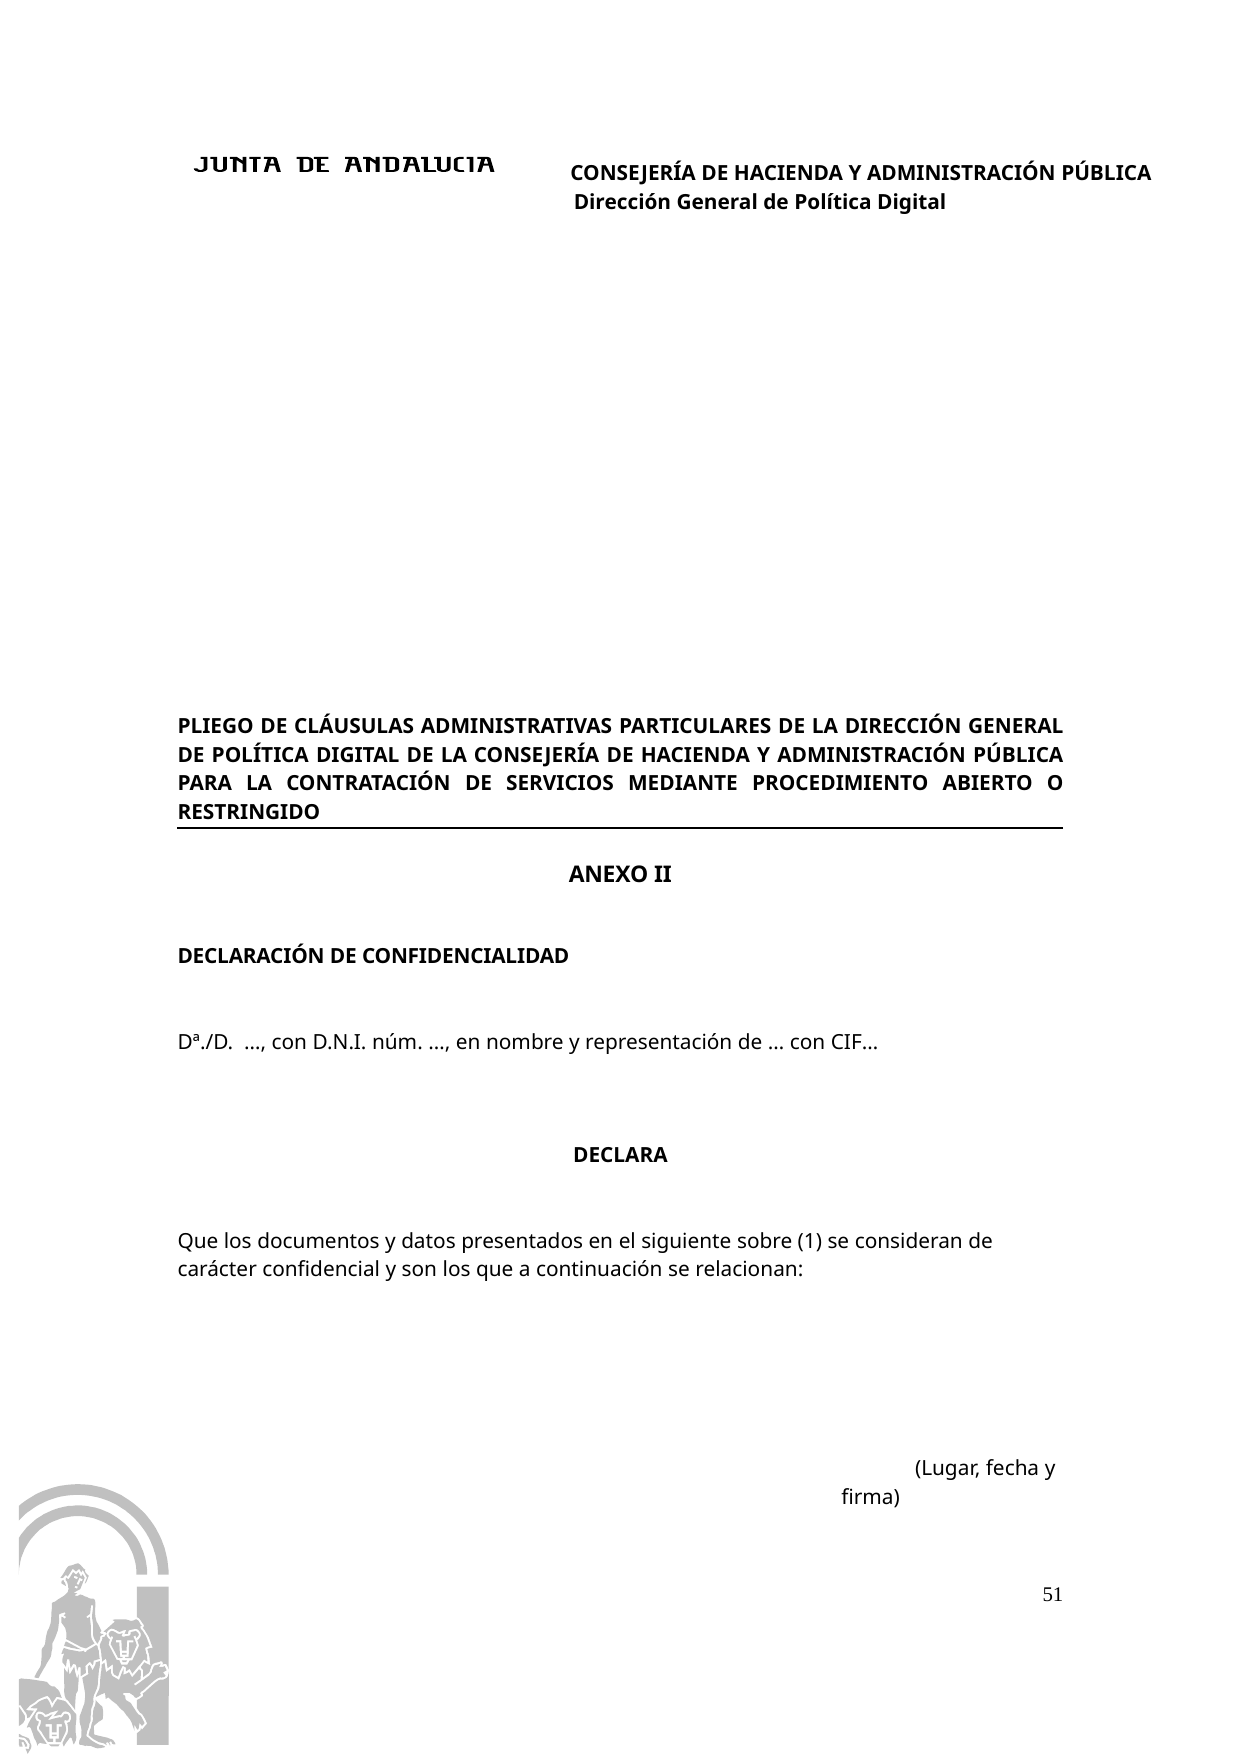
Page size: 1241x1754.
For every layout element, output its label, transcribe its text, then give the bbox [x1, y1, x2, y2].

subtitle ANEXO II [177, 858, 1063, 889]
text Que los documentos y datos presentados en el siguiente sobre (1) se consideran de carácter confidencial y son los que a continuación se relacionan: [177, 1226, 1063, 1283]
text Dª./D. …, con D.N.I. núm. …, en nombre y representación de … con CIF… [177, 1027, 1063, 1055]
text (Lugar, fecha y firma) [841, 1453, 1063, 1510]
text PLIEGO DE CLÁUSULAS ADMINISTRATIVAS PARTICULARES DE LA DIRECCIÓN GENERAL DE POLÍTICA DIGITAL DE LA CONSEJERÍA DE HACIENDA Y ADMINISTRACIÓN PÚBLICA PARA LA CONTRATACIÓN DE SERVICIOS MEDIANTE PROCEDIMIENTO ABIERTO O RESTRINGIDO [177, 711, 1063, 827]
text DECLARA [177, 1141, 1063, 1169]
text DECLARACIÓN DE CONFIDENCIALIDAD [177, 942, 1063, 970]
